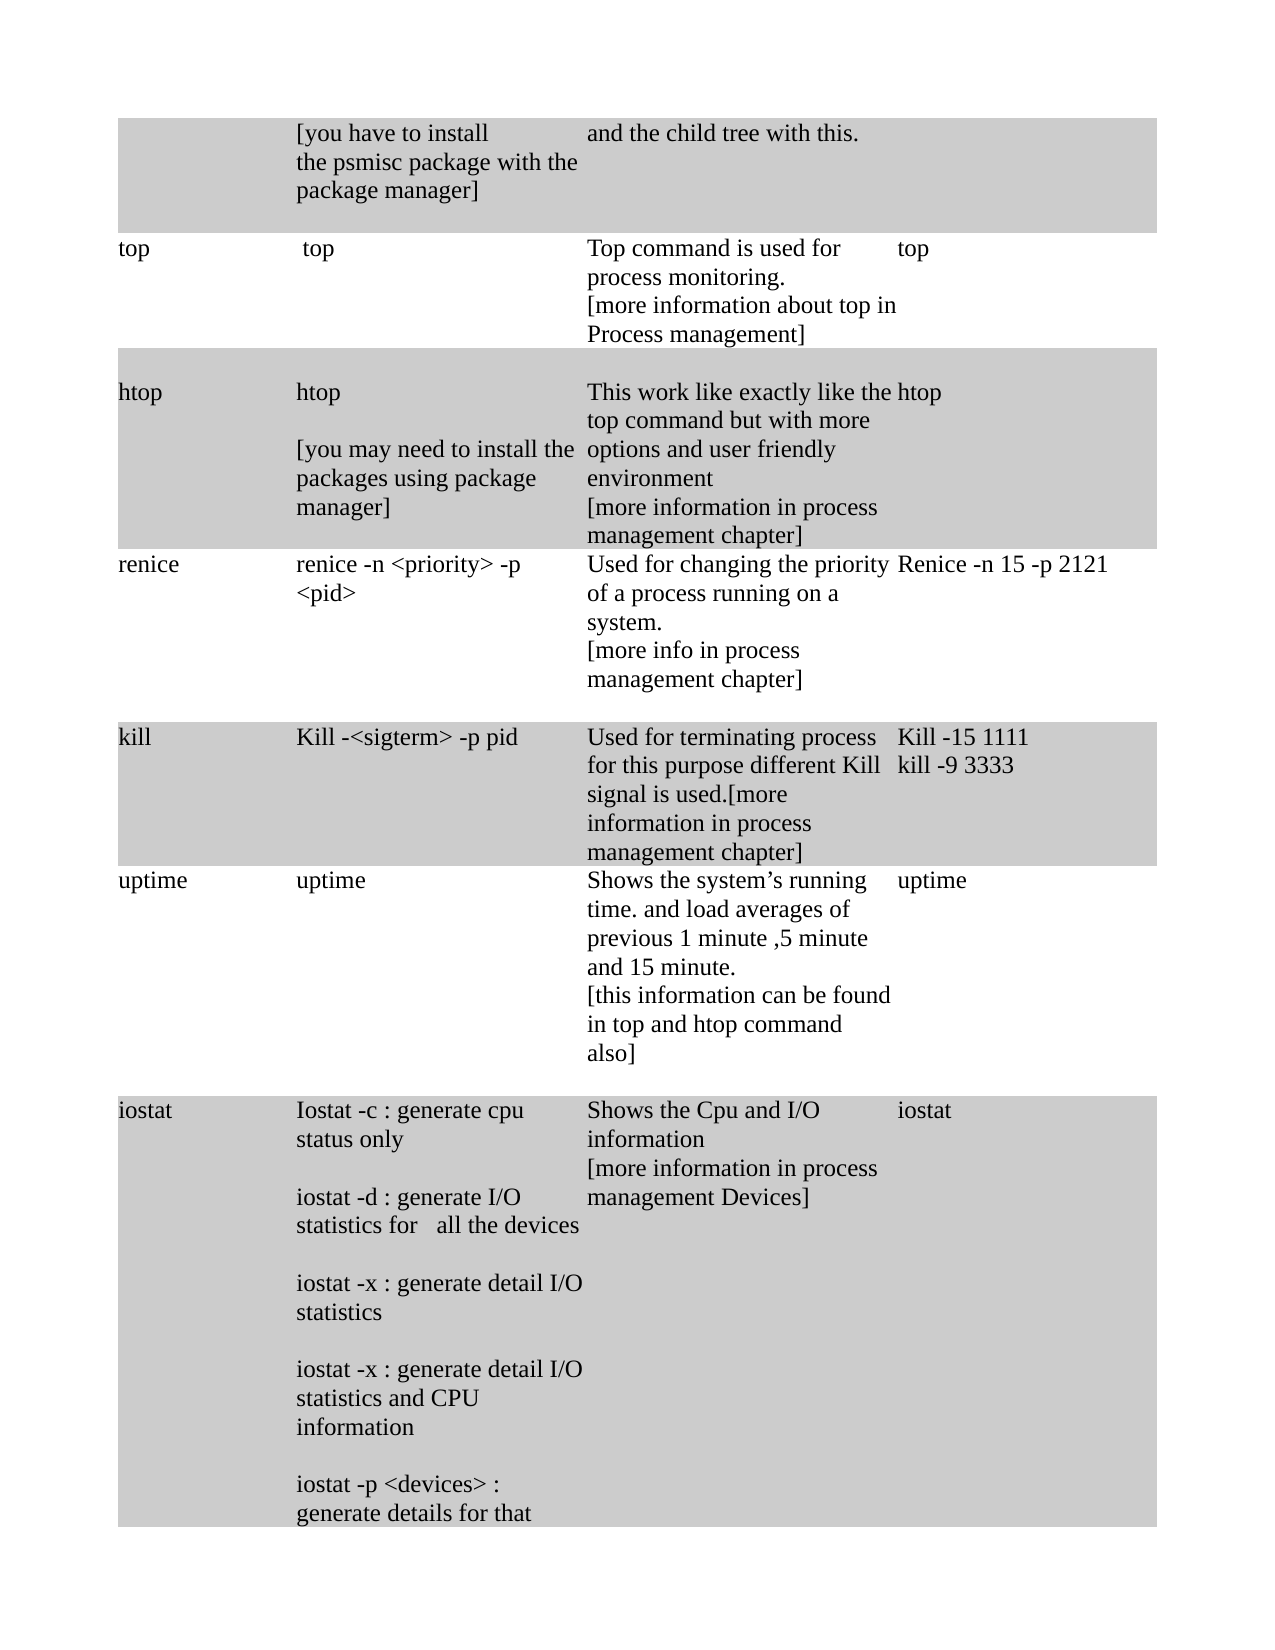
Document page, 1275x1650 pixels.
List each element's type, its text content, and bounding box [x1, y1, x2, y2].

table_cell Kill -15 1111 kill -9 3333 [897, 722, 1157, 866]
table_cell [you have to install the psmisc package with the package manager] [296, 118, 587, 233]
table_cell Shows the system’s running time. and load averages of previous 1 minute ,5 minute and 15 minute. [this information can be found in top and htop command also] [587, 866, 897, 1096]
table_cell renice [118, 549, 296, 722]
table_cell uptime [897, 866, 1157, 1096]
table_cell uptime [296, 866, 587, 1096]
table_cell Shows the Cpu and I/O information [more information in process management Devices] [587, 1096, 897, 1527]
table_cell top [118, 233, 296, 348]
table_cell [118, 118, 296, 233]
table_cell uptime [118, 866, 296, 1096]
table_cell htop [897, 348, 1157, 549]
table_cell Used for changing the priority of a process running on a system. [more info in process management chapter] [587, 549, 897, 722]
table_cell htop [118, 348, 296, 549]
table_cell This work like exactly like the top command but with more options and user friendly environment [more information in process management chapter] [587, 348, 897, 549]
table_cell top [897, 233, 1157, 348]
table_cell top [296, 233, 587, 348]
table_cell htop [you may need to install the packages using package manager] [296, 348, 587, 549]
table_cell renice -n <priority> -p <pid> [296, 549, 587, 722]
table_cell Used for terminating process for this purpose different Kill signal is used.[more information in process management chapter] [587, 722, 897, 866]
table_cell iostat [897, 1096, 1157, 1527]
table_cell kill [118, 722, 296, 866]
table_cell Iostat -c : generate cpu status only iostat -d : generate I/O statistics for all the devices iostat -x : generate detail I/O statistics iostat -x : generate detail I/O statistics and CPU information iostat -p <devices> : generate details for that [296, 1096, 587, 1527]
table_cell Top command is used for process monitoring. [more information about top in Process management] [587, 233, 897, 348]
table_cell and the child tree with this. [587, 118, 897, 233]
table_cell Kill -<sigterm> -p pid [296, 722, 587, 866]
table_cell iostat [118, 1096, 296, 1527]
table_cell Renice -n 15 -p 2121 [897, 549, 1157, 722]
table_cell [897, 118, 1157, 233]
